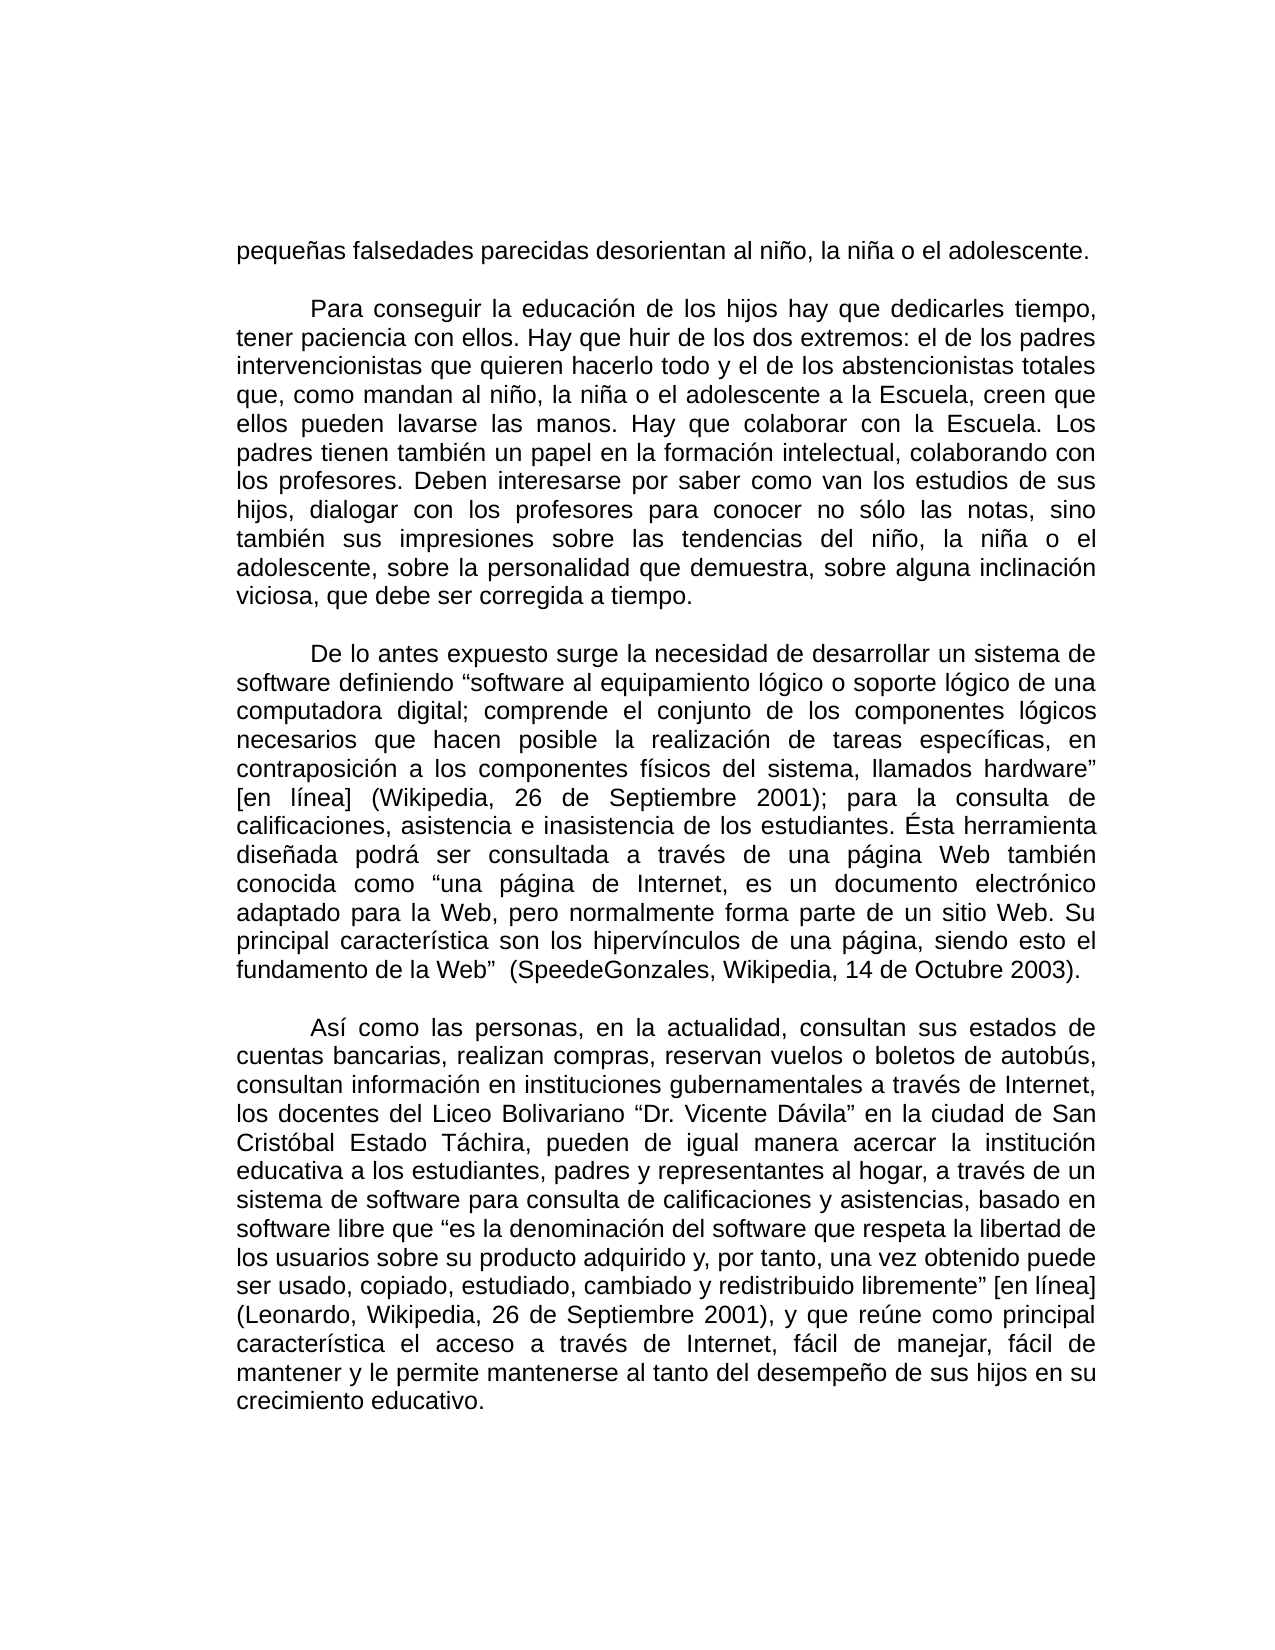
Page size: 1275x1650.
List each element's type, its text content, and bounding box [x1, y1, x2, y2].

text Para conseguir la educación de los hijos hay que dedicarles tiempo, tener paciencia con ellos. Hay que huir de los dos extremos: el de los padres intervencionistas que quieren hacerlo todo y el de los abstencionistas totales que, como mandan al niño, la niña o el adolescente a la Escuela, creen que ellos pueden lavarse las manos. Hay que colaborar con la Escuela. Los padres tienen también un papel en la formación intelectual, colaborando con los profesores. Deben interesarse por saber como van los estudios de sus hijos, dialogar con los profesores para conocer no sólo las notas, sino también sus impresiones sobre las tendencias del niño, la niña o el adolescente, sobre la personalidad que demuestra, sobre alguna inclinación viciosa, que debe ser corregida a tiempo. [236, 294, 1098, 610]
text Así como las personas, en la actualidad, consultan sus estados de cuentas bancarias, realizan compras, reservan vuelos o boletos de autobús, consultan información en instituciones gubernamentales a través de Internet, los docentes del Liceo Bolivariano “Dr. Vicente Dávila” en la ciudad de San Cristóbal Estado Táchira, pueden de igual manera acercar la institución educativa a los estudiantes, padres y representantes al hogar, a través de un sistema de software para consulta de calificaciones y asistencias, basado en software libre que “es la denominación del software que respeta la libertad de los usuarios sobre su producto adquirido y, por tanto, una vez obtenido puede ser usado, copiado, estudiado, cambiado y redistribuido libremente” [en línea] (Leonardo, Wikipedia, 26 de Septiembre 2001), y que reúne como principal característica el acceso a través de Internet, fácil de manejar, fácil de mantener y le permite mantenerse al tanto del desempeño de sus hijos en su crecimiento educativo. [236, 1012, 1098, 1415]
text De lo antes expuesto surge la necesidad de desarrollar un sistema de software definiendo “software al equipamiento lógico o soporte lógico de una computadora digital; comprende el conjunto de los componentes lógicos necesarios que hacen posible la realización de tareas específicas, en contraposición a los componentes físicos del sistema, llamados hardware” [en línea] (Wikipedia, 26 de Septiembre 2001); para la consulta de calificaciones, asistencia e inasistencia de los estudiantes. Ésta herramienta diseñada podrá ser consultada a través de una página Web también conocida como “una página de Internet, es un documento electrónico adaptado para la Web, pero normalmente forma parte de un sitio Web. Su principal característica son los hipervínculos de una página, siendo esto el fundamento de la Web” (SpeedeGonzales, Wikipedia, 14 de Octubre 2003). [236, 639, 1098, 984]
text pequeñas falsedades parecidas desorientan al niño, la niña o el adolescente. [236, 236, 1098, 265]
